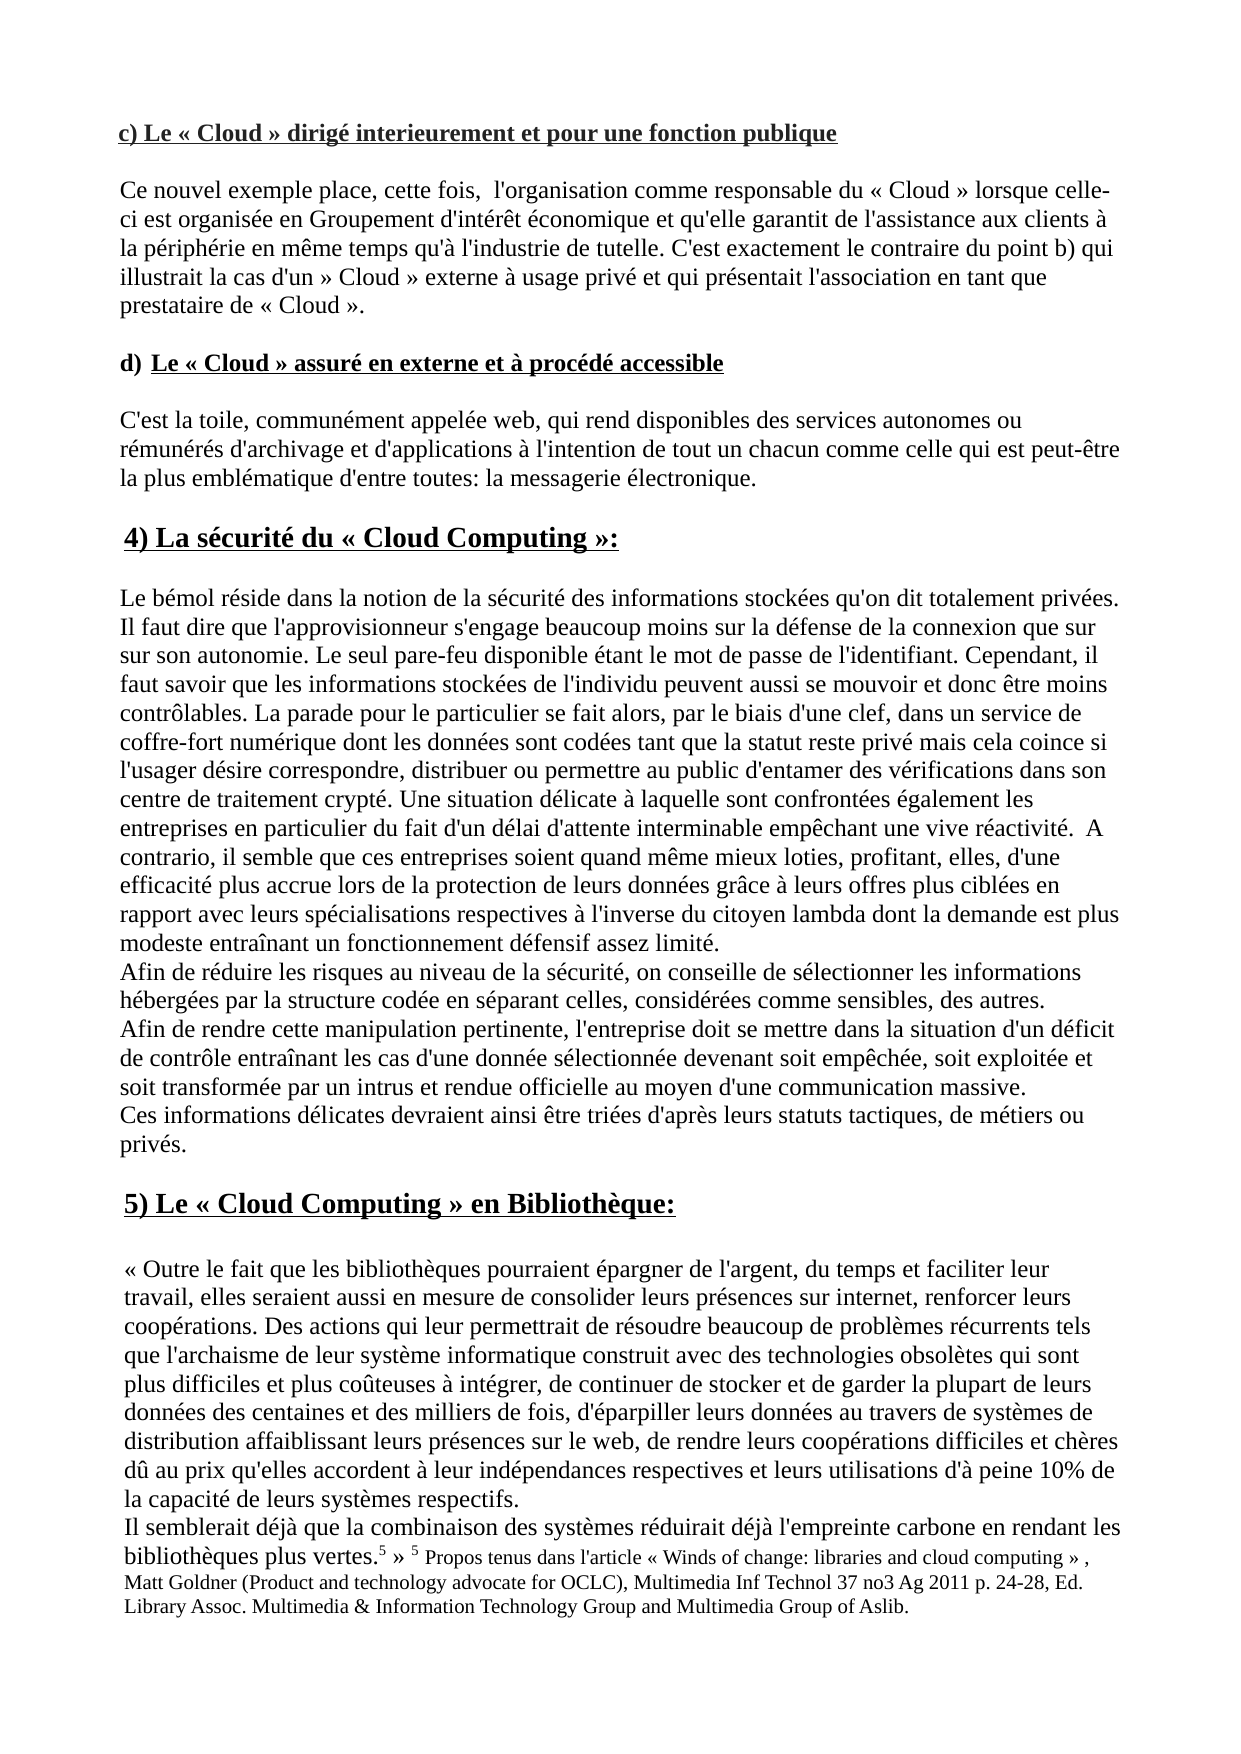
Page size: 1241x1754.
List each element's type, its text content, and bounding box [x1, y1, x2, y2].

text Ce nouvel exemple place, cette fois, l'organisation comme responsable du « Cloud » lorsque celle-ci est organisée en Groupement d'intérêt économique et qu'elle garantit de l'assistance aux clients à la périphérie en même temps qu'à l'industrie de tutelle. C'est exactement le contraire du point b) qui illustrait la cas d'un » Cloud » externe à usage privé et qui présentait l'association en tant que prestataire de « Cloud ». [119, 176, 1122, 319]
list Le « Cloud » assuré en externe et à procédé accessible [119, 348, 1122, 377]
text Le bémol réside dans la notion de la sécurité des informations stockées qu'on dit totalement privées. Il faut dire que l'approvisionneur s'engage beaucoup moins sur la défense de la connexion que sur sur son autonomie. Le seul pare-feu disponible étant le mot de passe de l'identifiant. Cependant, il faut savoir que les informations stockées de l'individu peuvent aussi se mouvoir et donc être moins contrôlables. La parade pour le particulier se fait alors, par le biais d'une clef, dans un service de coffre-fort numérique dont les données sont codées tant que la statut reste privé mais cela coince si l'usager désire correspondre, distribuer ou permettre au public d'entamer des vérifications dans son centre de traitement crypté. Une situation délicate à laquelle sont confrontées également les entreprises en particulier du fait d'un délai d'attente interminable empêchant une vive réactivité. A contrario, il semble que ces entreprises soient quand même mieux loties, profitant, elles, d'une efficacité plus accrue lors de la protection de leurs données grâce à leurs offres plus ciblées en rapport avec leurs spécialisations respectives à l'inverse du citoyen lambda dont la demande est plus modeste entraînant un fonctionnement défensif assez limité. [119, 583, 1122, 957]
text Afin de rendre cette manipulation pertinente, l'entreprise doit se mettre dans la situation d'un déficit de contrôle entraînant les cas d'une donnée sélectionnée devenant soit empêchée, soit exploitée et soit transformée par un intrus et rendue officielle au moyen d'une communication massive. [119, 1014, 1122, 1100]
list 5) Le « Cloud Computing » en Bibliothèque: [124, 1187, 1122, 1220]
text « Outre le fait que les bibliothèques pourraient épargner de l'argent, du temps et faciliter leur travail, elles seraient aussi en mesure de consolider leurs présences sur internet, renforcer leurs coopérations. Des actions qui leur permettrait de résoudre beaucoup de problèmes récurrents tels que l'archaisme de leur système informatique construit avec des technologies obsolètes qui sont plus difficiles et plus coûteuses à intégrer, de continuer de stocker et de garder la plupart de leurs données des centaines et des milliers de fois, d'éparpiller leurs données au travers de systèmes de distribution affaiblissant leurs présences sur le web, de rendre leurs coopérations difficiles et chères dû au prix qu'elles accordent à leur indépendances respectives et leurs utilisations d'à peine 10% de la capacité de leurs systèmes respectifs. [124, 1254, 1122, 1512]
list 4) La sécurité du « Cloud Computing »: [124, 521, 1122, 554]
text Ces informations délicates devraient ainsi être triées d'après leurs statuts tactiques, de métiers ou privés. [119, 1100, 1122, 1158]
text C'est la toile, communément appelée web, qui rend disponibles des services autonomes ou rémunérés d'archivage et d'applications à l'intention de tout un chacun comme celle qui est peut-être la plus emblématique d'entre toutes: la messagerie électronique. [119, 406, 1122, 492]
text Il semblerait déjà que la combinaison des systèmes réduirait déjà l'empreinte carbone en rendant les bibliothèques plus vertes.5 » 5 Propos tenus dans l'article « Winds of change: libraries and cloud computing » , Matt Goldner (Product and technology advocate for OCLC), Multimedia Inf Technol 37 no3 Ag 2011 p. 24-28, Ed. Library Assoc. Multimedia & Information Technology Group and Multimedia Group of Aslib. [124, 1512, 1122, 1618]
text Afin de réduire les risques au niveau de la sécurité, on conseille de sélectionner les informations hébergées par la structure codée en séparant celles, considérées comme sensibles, des autres. [119, 957, 1122, 1014]
list c) Le « Cloud » dirigé interieurement et pour une fonction publique [118, 118, 1122, 147]
